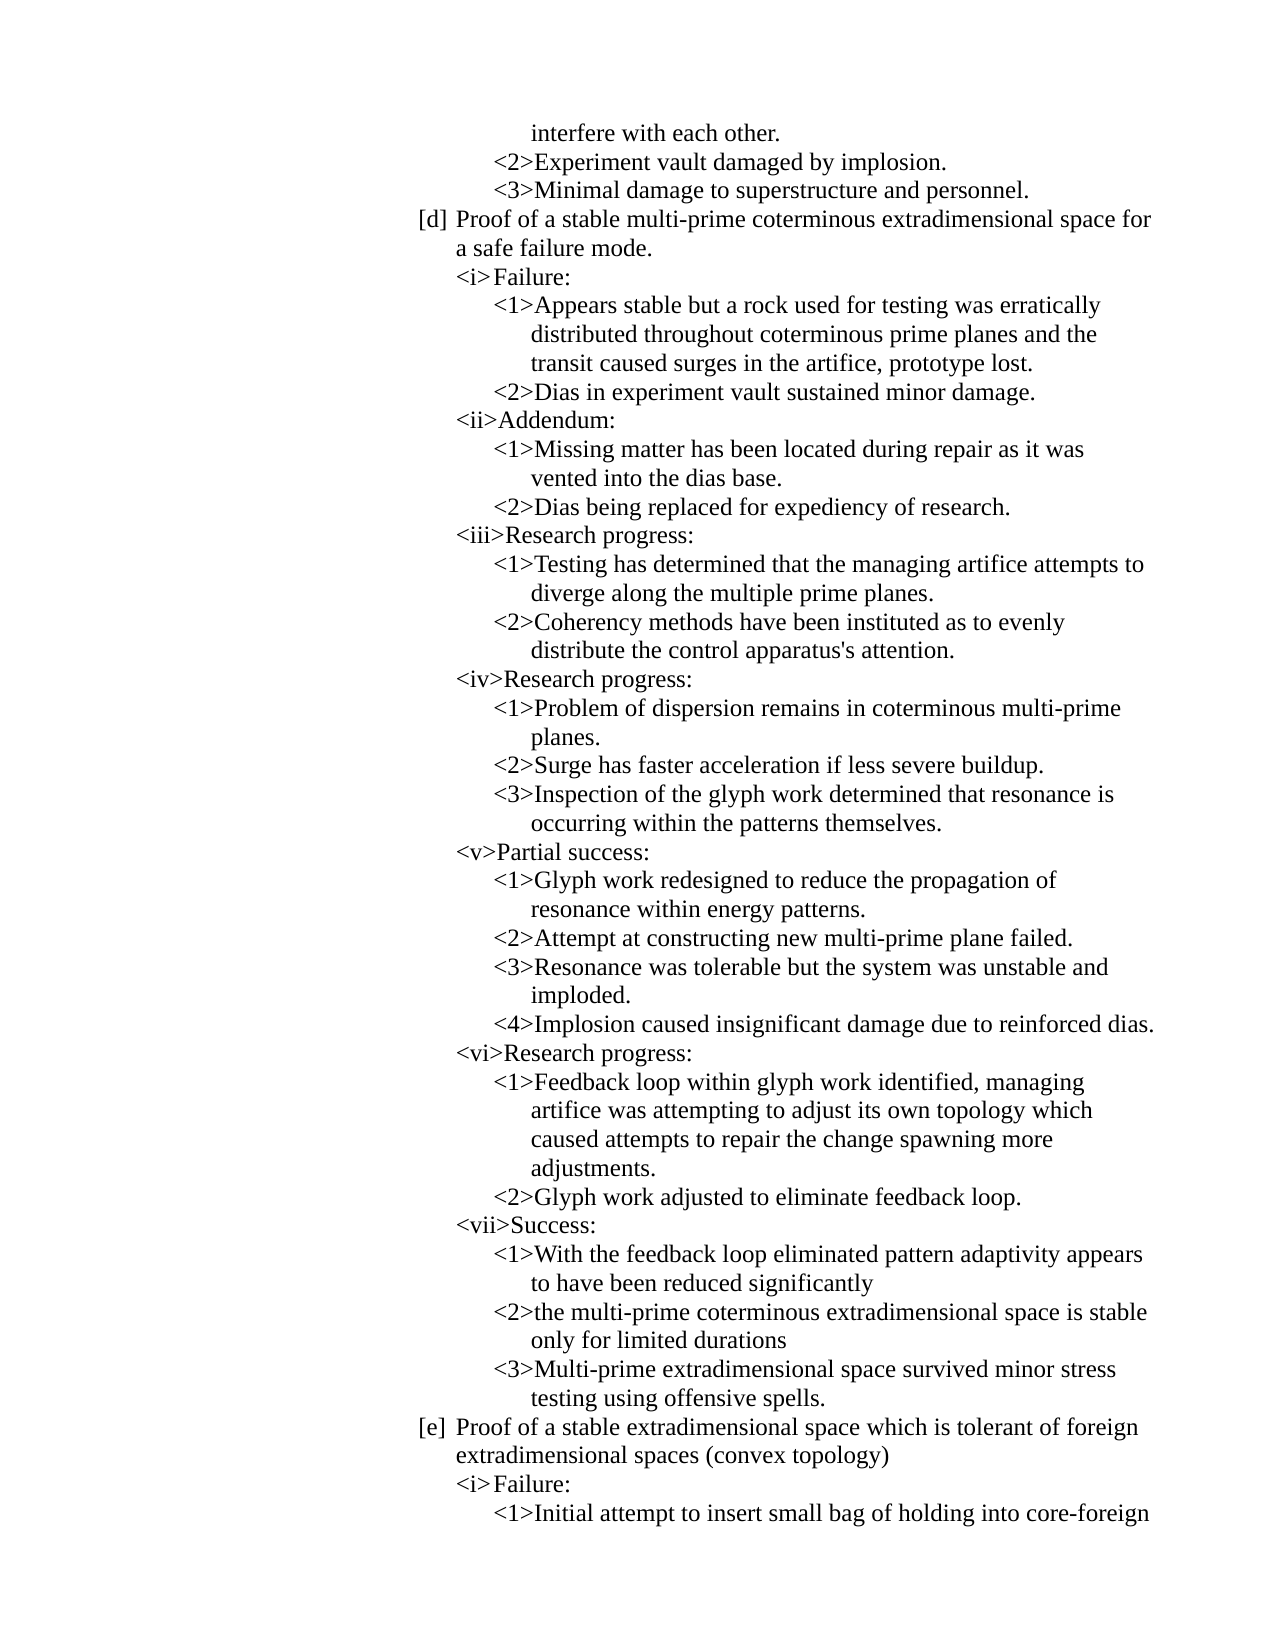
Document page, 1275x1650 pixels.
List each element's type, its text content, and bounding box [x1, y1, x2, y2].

list Glyph work adjusted to eliminate feedback loop. [493, 1182, 1157, 1211]
list Coherency methods have been instituted as to evenly distribute the control apparatus's attention. [493, 607, 1157, 664]
list Missing matter has been located during repair as it was vented into the dias base. [493, 434, 1157, 492]
list Proof of a stable multi-prime coterminous extradimensional space for a safe failure mode. [418, 204, 1157, 262]
list Attempt at constructing new multi-prime plane failed. [493, 923, 1157, 952]
list Addendum: [456, 406, 1157, 434]
list Implosion caused insignificant damage due to reinforced dias. [493, 1009, 1157, 1038]
list Failure: [456, 1469, 1157, 1498]
list Inspection of the glyph work determined that resonance is occurring within the patterns themselves. [493, 779, 1157, 837]
list Partial success: [456, 837, 1157, 866]
list interfere with each other. [493, 118, 1157, 147]
list Surge has faster acceleration if less severe buildup. [493, 751, 1157, 779]
list Feedback loop within glyph work identified, managing artifice was attempting to adjust its own topology which caused attempts to repair the change spawning more adjustments. [493, 1067, 1157, 1182]
list Failure: [456, 262, 1157, 291]
list Minimal damage to superstructure and personnel. [493, 176, 1157, 204]
list the multi-prime coterminous extradimensional space is stable only for limited durations [493, 1297, 1157, 1354]
list Dias being replaced for expediency of research. [493, 492, 1157, 521]
list Experiment vault damaged by implosion. [493, 147, 1157, 176]
list Initial attempt to insert small bag of holding into core-foreign [493, 1498, 1157, 1527]
list Problem of dispersion remains in coterminous multi-prime planes. [493, 693, 1157, 751]
list With the feedback loop eliminated pattern adaptivity appears to have been reduced significantly [493, 1239, 1157, 1297]
list Dias in experiment vault sustained minor damage. [493, 377, 1157, 406]
list Appears stable but a rock used for testing was erratically distributed throughout coterminous prime planes and the transit caused surges in the artifice, prototype lost. [493, 291, 1157, 377]
list Proof of a stable extradimensional space which is tolerant of foreign extradimensional spaces (convex topology) [418, 1412, 1157, 1469]
list Success: [456, 1211, 1157, 1239]
list Glyph work redesigned to reduce the propagation of resonance within energy patterns. [493, 866, 1157, 923]
list Resonance was tolerable but the system was unstable and imploded. [493, 952, 1157, 1009]
list Research progress: [456, 521, 1157, 549]
list Testing has determined that the managing artifice attempts to diverge along the multiple prime planes. [493, 549, 1157, 607]
list Research progress: [456, 664, 1157, 693]
list Research progress: [456, 1038, 1157, 1067]
list Multi-prime extradimensional space survived minor stress testing using offensive spells. [493, 1354, 1157, 1412]
